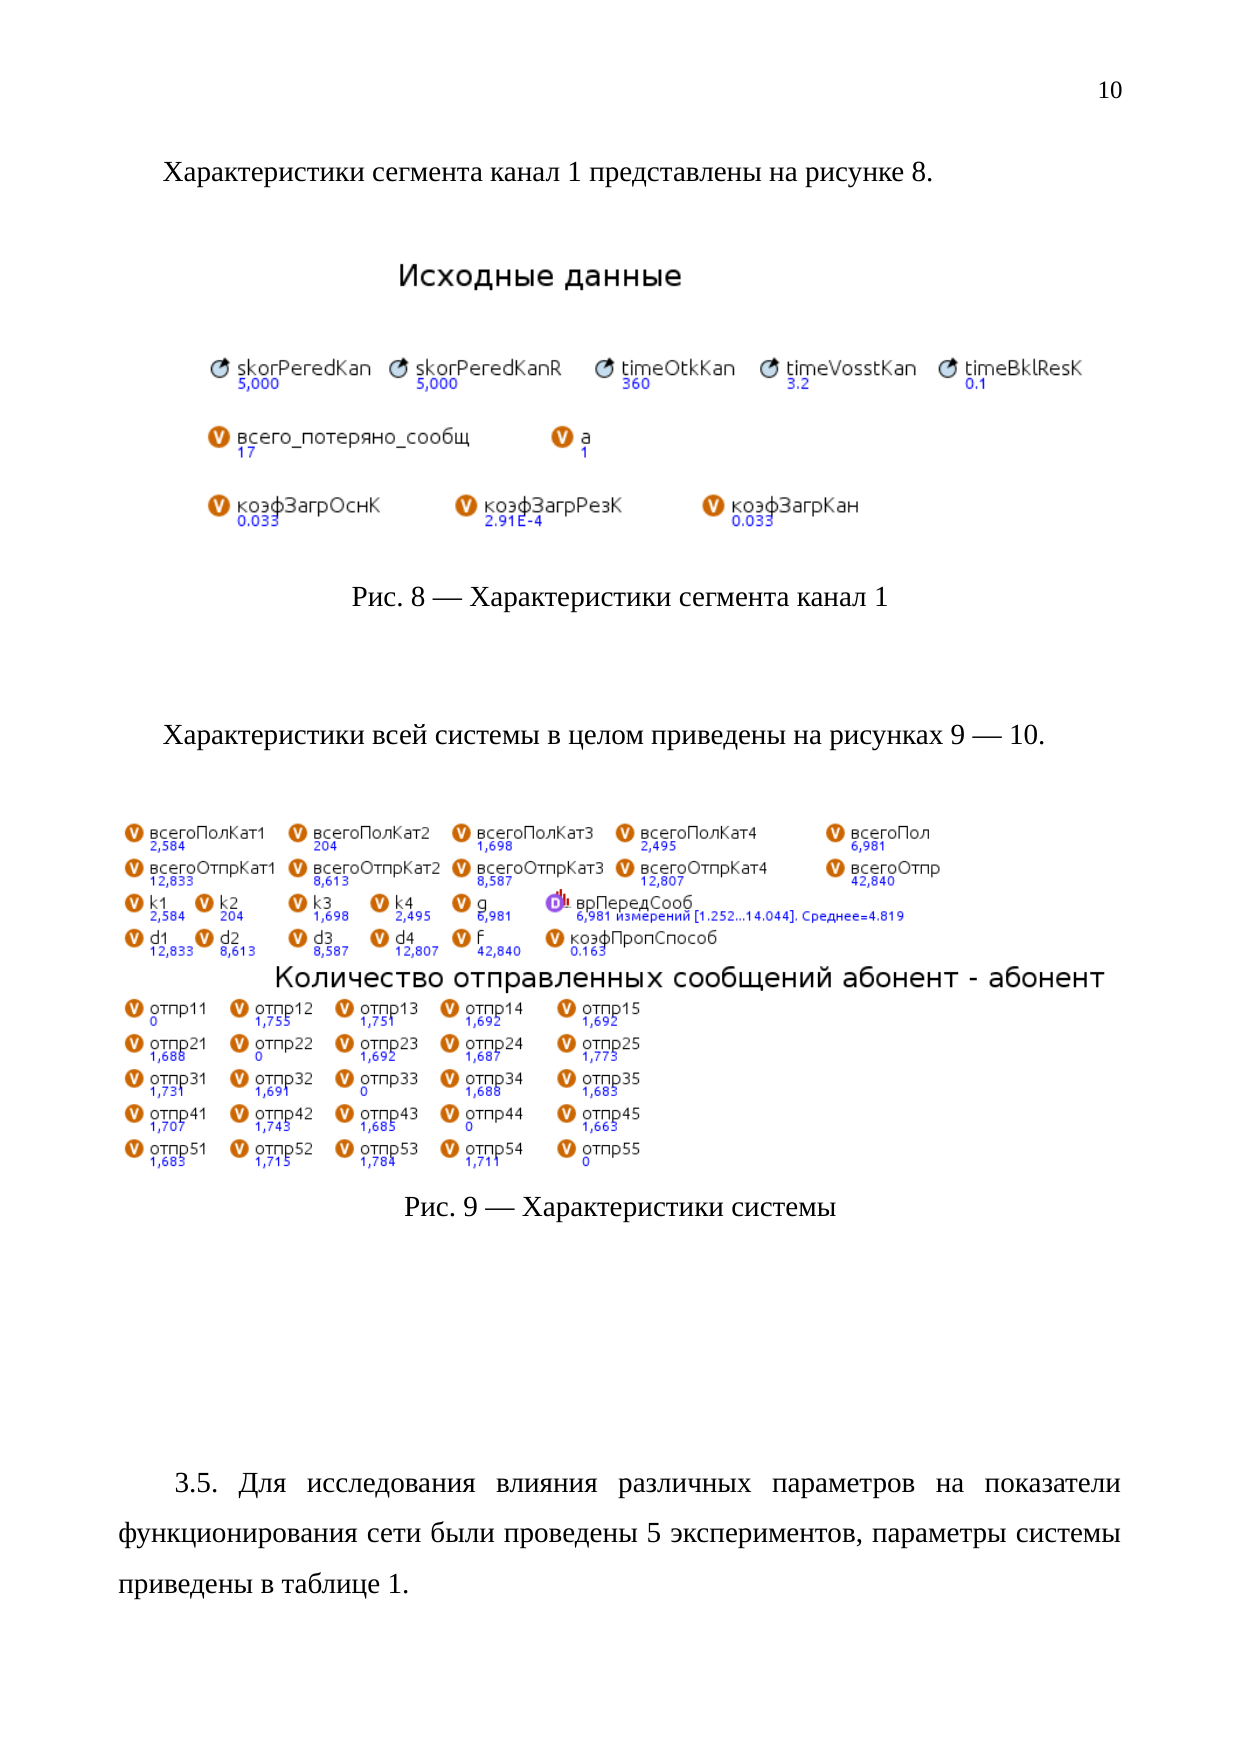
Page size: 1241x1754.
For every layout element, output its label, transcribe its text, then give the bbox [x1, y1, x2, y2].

text Рис. 8 — Характеристики сегмента канал 1 [118, 292, 1122, 612]
text Характеристики всей системы в целом приведены на рисунках 9 — 10. [118, 717, 1122, 751]
text 3.5. Для исследования влияния различных параметров на показатели функционирования сети были проведены 5 экспериментов, параметры системы приведены в таблице 1. [118, 1465, 1122, 1599]
text Рис. 9 — Характеристики системы [118, 1172, 1122, 1222]
text Характеристики сегмента канал 1 представлены на рисунке 8. [118, 154, 1122, 187]
